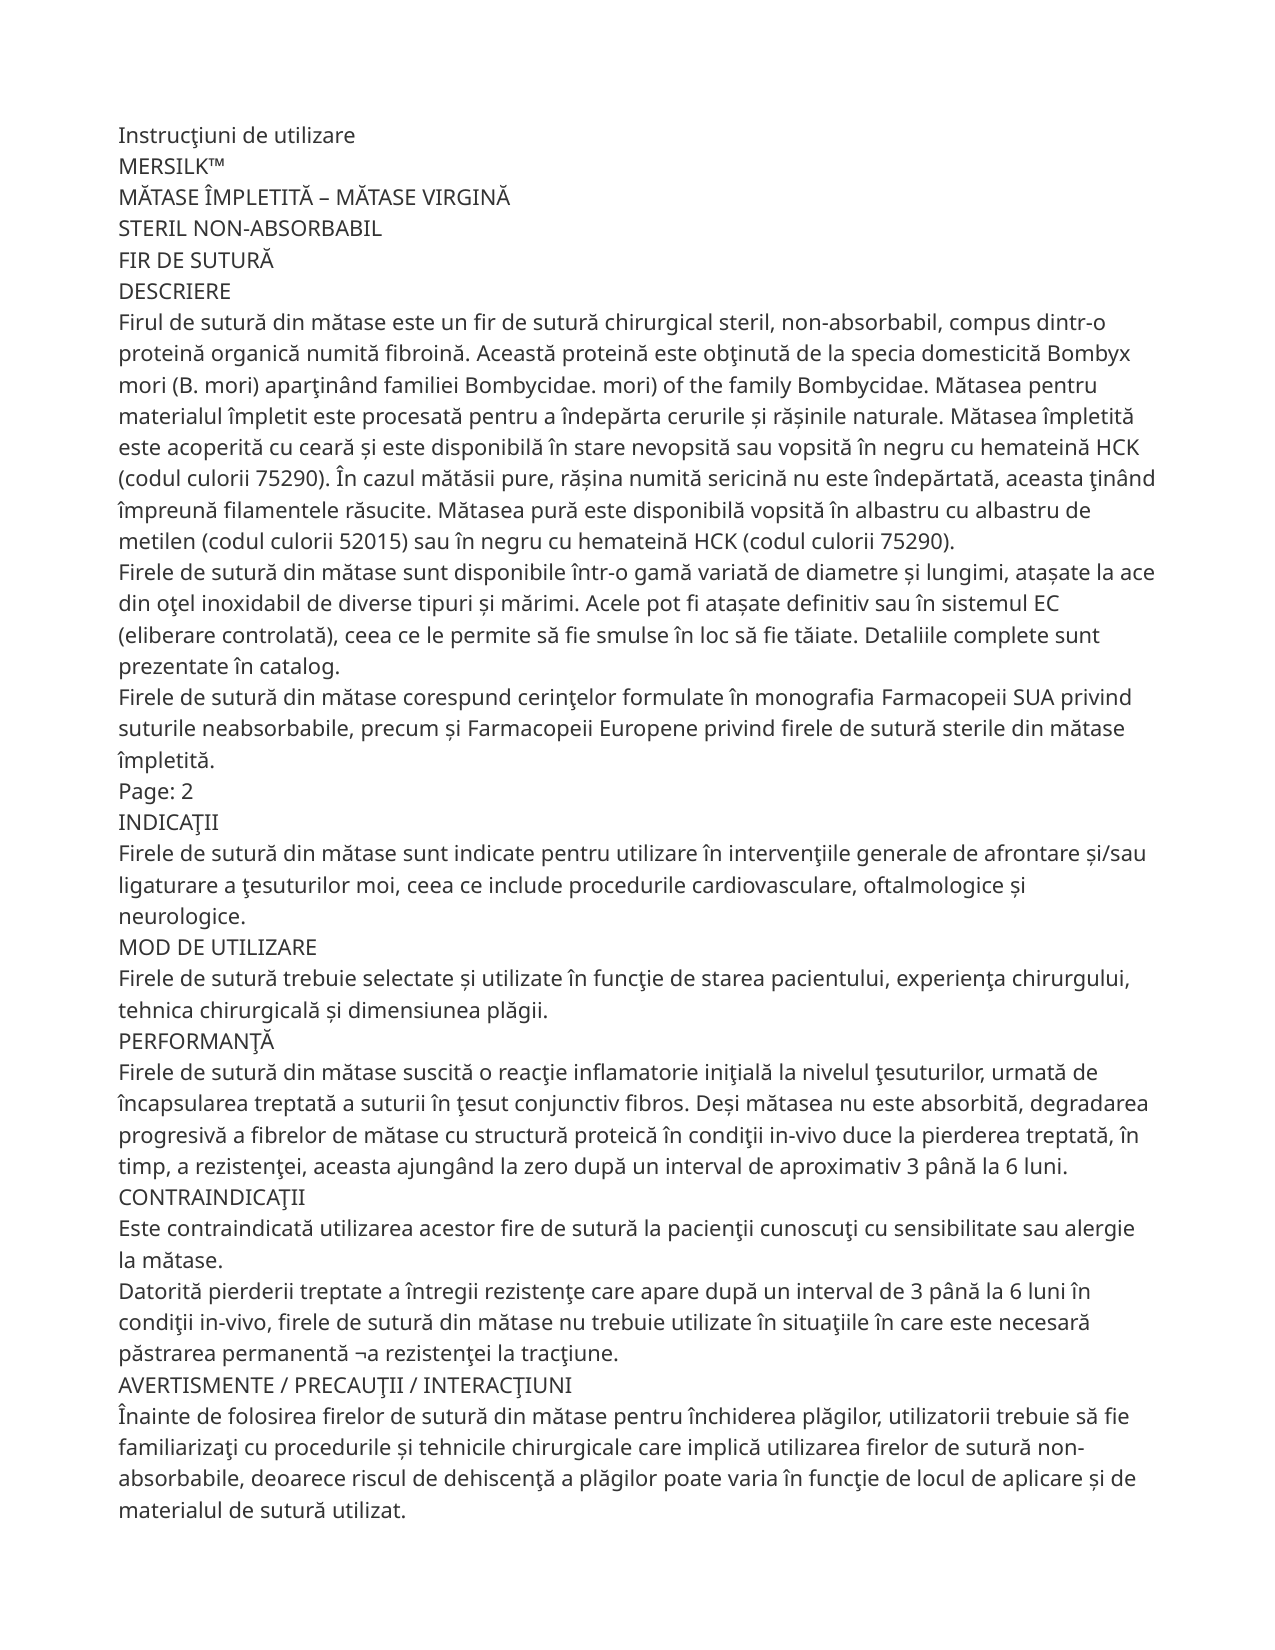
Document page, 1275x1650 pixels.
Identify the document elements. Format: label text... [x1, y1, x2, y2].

text AVERTISMENTE / PRECAUŢII / INTERACŢIUNI [118, 1368, 1157, 1399]
text DESCRIERE [118, 274, 1157, 306]
text MOD DE UTILIZARE [118, 931, 1157, 962]
text MĂTASE ÎMPLETITĂ – MĂTASE VIRGINĂ [118, 181, 1157, 212]
text STERIL NON-ABSORBABIL [118, 212, 1157, 243]
text Înainte de folosirea firelor de sutură din mătase pentru închiderea plăgilor, utilizatorii trebuie să fie familiarizaţi cu procedurile și tehnicile chirurgicale care implică utilizarea firelor de sutură non-absorbabile, deoarece riscul de dehiscenţă a plăgilor poate varia în funcţie de locul de aplicare și de materialul de sutură utilizat. [118, 1399, 1157, 1524]
text Firul de sutură din mătase este un fir de sutură chirurgical steril, non-absorbabil, compus dintr-o proteină organică numită fibroină. Această proteină este obţinută de la specia domesticită Bombyx mori (B. mori) aparţinând familiei Bombycidae. mori) of the family Bombycidae. Mătasea pentru materialul împletit este procesată pentru a îndepărta cerurile și rășinile naturale. Mătasea împletită este acoperită cu ceară și este disponibilă în stare nevopsită sau vopsită în negru cu hemateină HCK (codul culorii 75290). În cazul mătăsii pure, rășina numită sericină nu este îndepărtată, aceasta ţinând împreună filamentele răsucite. Mătasea pură este disponibilă vopsită în albastru cu albastru de metilen (codul culorii 52015) sau în negru cu hemateină HCK (codul culorii 75290). [118, 306, 1157, 556]
text Instrucţiuni de utilizare [118, 118, 1157, 149]
text Este contraindicată utilizarea acestor fire de sutură la pacienţii cunoscuţi cu sensibilitate sau alergie la mătase. [118, 1212, 1157, 1274]
text MERSILK™ [118, 149, 1157, 181]
text Page: 2 [118, 774, 1157, 806]
text Firele de sutură din mătase sunt indicate pentru utilizare în intervenţiile generale de afrontare și/sau ligaturare a ţesuturilor moi, ceea ce include procedurile cardiovasculare, oftalmologice și neurologice. [118, 837, 1157, 931]
text Firele de sutură din mătase sunt disponibile într-o gamă variată de diametre și lungimi, atașate la ace din oţel inoxidabil de diverse tipuri și mărimi. Acele pot fi atașate definitiv sau în sistemul EC (eliberare controlată), ceea ce le permite să fie smulse în loc să fie tăiate. Detaliile complete sunt prezentate în catalog. [118, 556, 1157, 681]
text Firele de sutură din mătase corespund cerinţelor formulate în monografia Farmacopeii SUA privind suturile neabsorbabile, precum și Farmacopeii Europene privind firele de sutură sterile din mătase împletită. [118, 681, 1157, 774]
text FIR DE SUTURĂ [118, 243, 1157, 274]
text Firele de sutură din mătase suscită o reacţie inflamatorie iniţială la nivelul ţesuturilor, urmată de încapsularea treptată a suturii în ţesut conjunctiv fibros. Deși mătasea nu este absorbită, degradarea progresivă a fibrelor de mătase cu structură proteică în condiţii in-vivo duce la pierderea treptată, în timp, a rezistenţei, aceasta ajungând la zero după un interval de aproximativ 3 până la 6 luni. [118, 1056, 1157, 1181]
text INDICAŢII [118, 806, 1157, 837]
text CONTRAINDICAŢII [118, 1181, 1157, 1212]
text Firele de sutură trebuie selectate și utilizate în funcţie de starea pacientului, experienţa chirurgului, tehnica chirurgicală și dimensiunea plăgii. [118, 962, 1157, 1024]
text PERFORMANŢĂ [118, 1024, 1157, 1056]
text Datorită pierderii treptate a întregii rezistenţe care apare după un interval de 3 până la 6 luni în condiţii in-vivo, firele de sutură din mătase nu trebuie utilizate în situaţiile în care este necesară păstrarea permanentă ¬a rezistenţei la tracţiune. [118, 1274, 1157, 1368]
